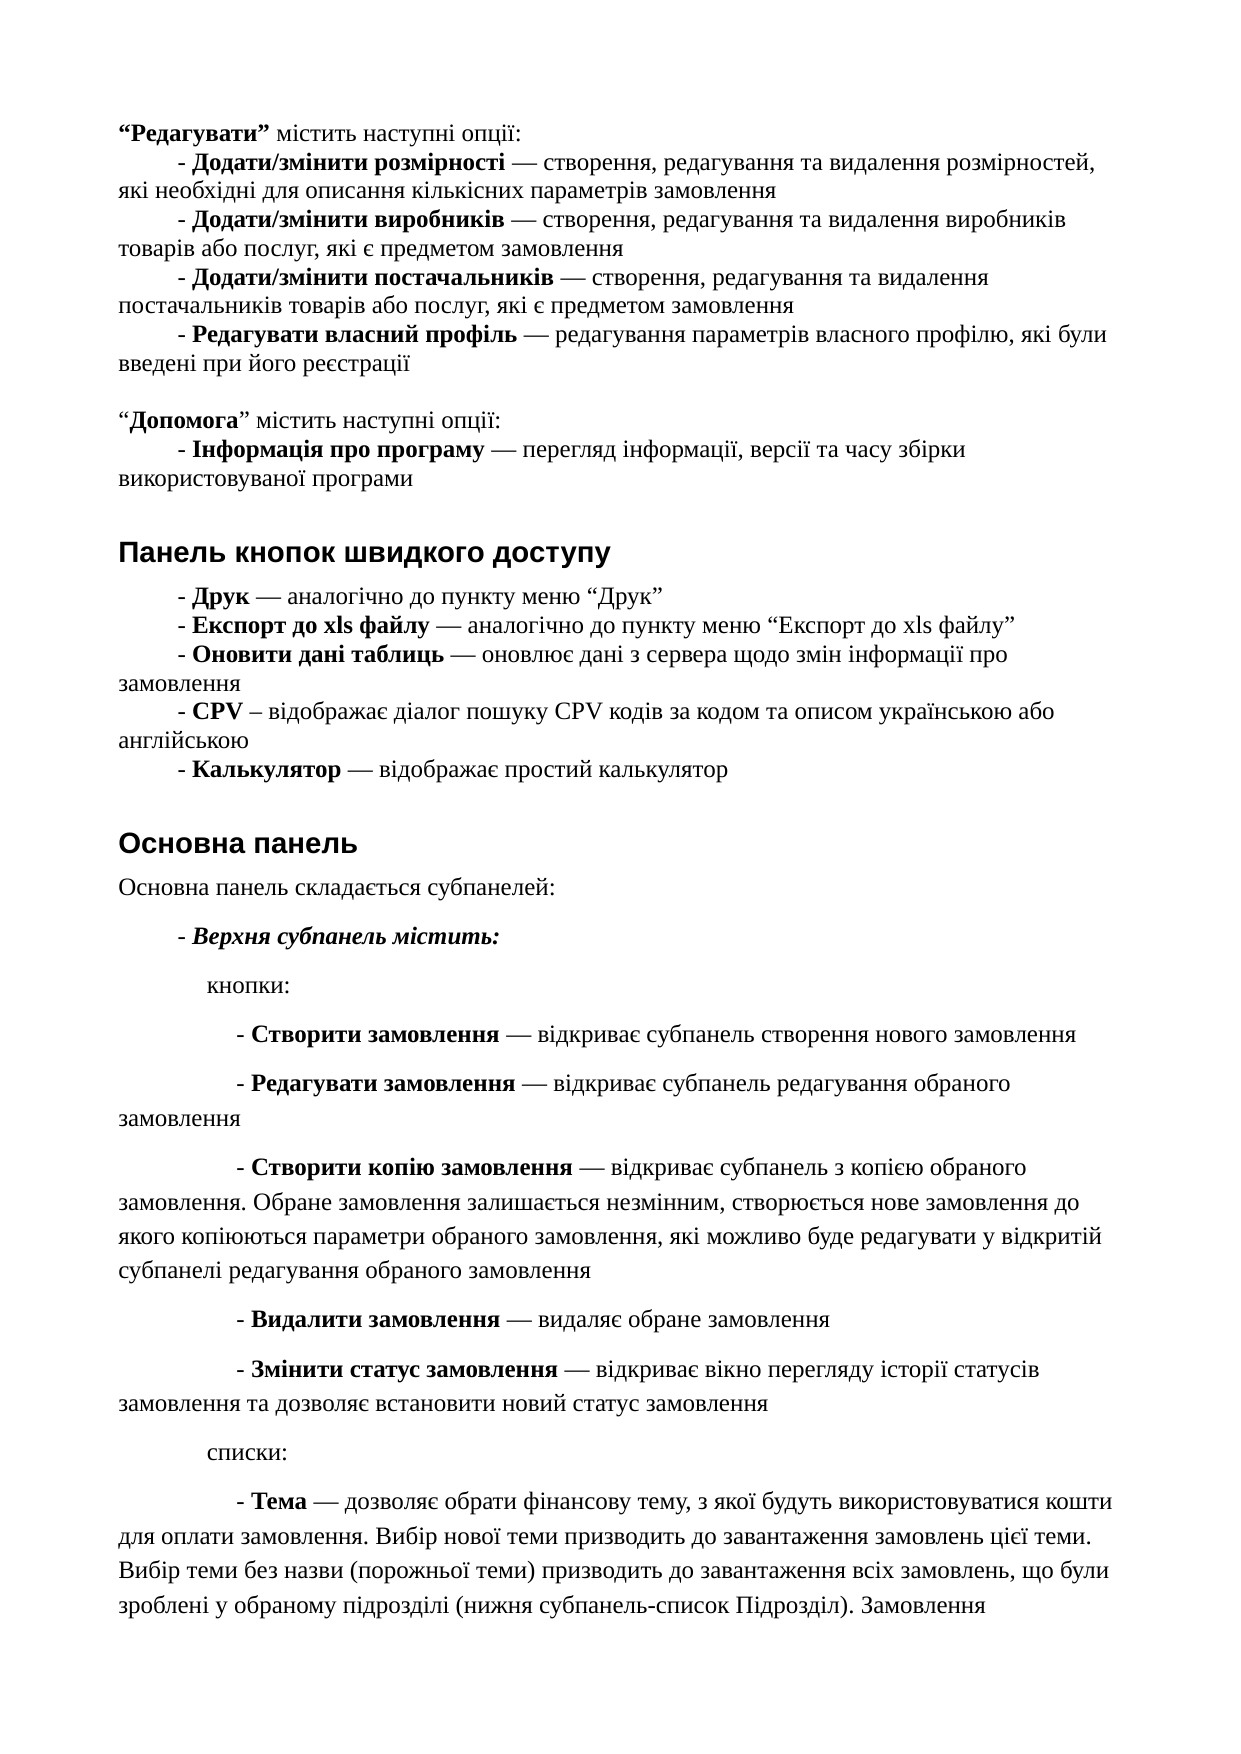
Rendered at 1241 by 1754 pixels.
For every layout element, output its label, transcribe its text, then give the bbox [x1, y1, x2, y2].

text - Калькулятор — відображає простий калькулятор [118, 754, 1122, 783]
text - Експорт до xls файлу — аналогічно до пункту меню “Експорт до xls файлу” [118, 610, 1122, 639]
text - Змінити статус замовлення — відкриває вікно перегляду історії статусів замовлення та дозволяє встановити новий статус замовлення [118, 1354, 1122, 1417]
text - Додати/змінити виробників — створення, редагування та видалення виробників товарів або послуг, які є предметом замовлення [118, 204, 1122, 262]
text “Редагувати” містить наступні опції: [118, 118, 1122, 147]
text - Тема — дозволяє обрати фінансову тему, з якої будуть використовуватися кошти для оплати замовлення. Вибір нової теми призводить до завантаження замовлень цієї теми. Вибір теми без назви (порожньої теми) призводить до завантаження всіх замовлень, що були зроблені у обраному підрозділі (нижня субпанель-список Підрозділ). Замовлення [118, 1486, 1122, 1618]
text - Редагувати замовлення — відкриває субпанель редагування обраного замовлення [118, 1068, 1122, 1132]
text - Додати/змінити розмірності — створення, редагування та видалення розмірностей, які необхідні для описання кількісних параметрів замовлення [118, 147, 1122, 204]
text - Редагувати власний профіль — редагування параметрів власного профілю, які були введені при його реєстрації [118, 319, 1122, 377]
subtitle Основна панель [118, 826, 1122, 860]
text - Верхня субпанель містить: [118, 921, 1122, 950]
subtitle Панель кнопок швидкого доступу [118, 535, 1122, 569]
text - Додати/змінити постачальників — створення, редагування та видалення постачальників товарів або послуг, які є предметом замовлення [118, 262, 1122, 319]
text “Допомога” містить наступні опції: [118, 406, 1122, 434]
text - Створити копію замовлення — відкриває субпанель з копією обраного замовлення. Обране замовлення залишається незмінним, створюється нове замовлення до якого копіюються параметри обраного замовлення, які можливо буде редагувати у відкритій субпанелі редагування обраного замовлення [118, 1152, 1122, 1284]
text кнопки: [118, 970, 1122, 999]
text - Оновити дані таблиць — оновлює дані з сервера щодо змін інформації про замовлення [118, 639, 1122, 696]
text Основна панель складається субпанелей: [118, 872, 1122, 901]
text - Створити замовлення — відкриває субпанель створення нового замовлення [118, 1019, 1122, 1048]
text - Інформація про програму — перегляд інформації, версії та часу збірки використовуваної програми [118, 434, 1122, 492]
text списки: [118, 1437, 1122, 1466]
text - Друк — аналогічно до пункту меню “Друк” [118, 581, 1122, 610]
text - CPV – відображає діалог пошуку CPV кодів за кодом та описом українською або англійською [118, 696, 1122, 754]
text - Видалити замовлення — видаляє обране замовлення [118, 1304, 1122, 1333]
